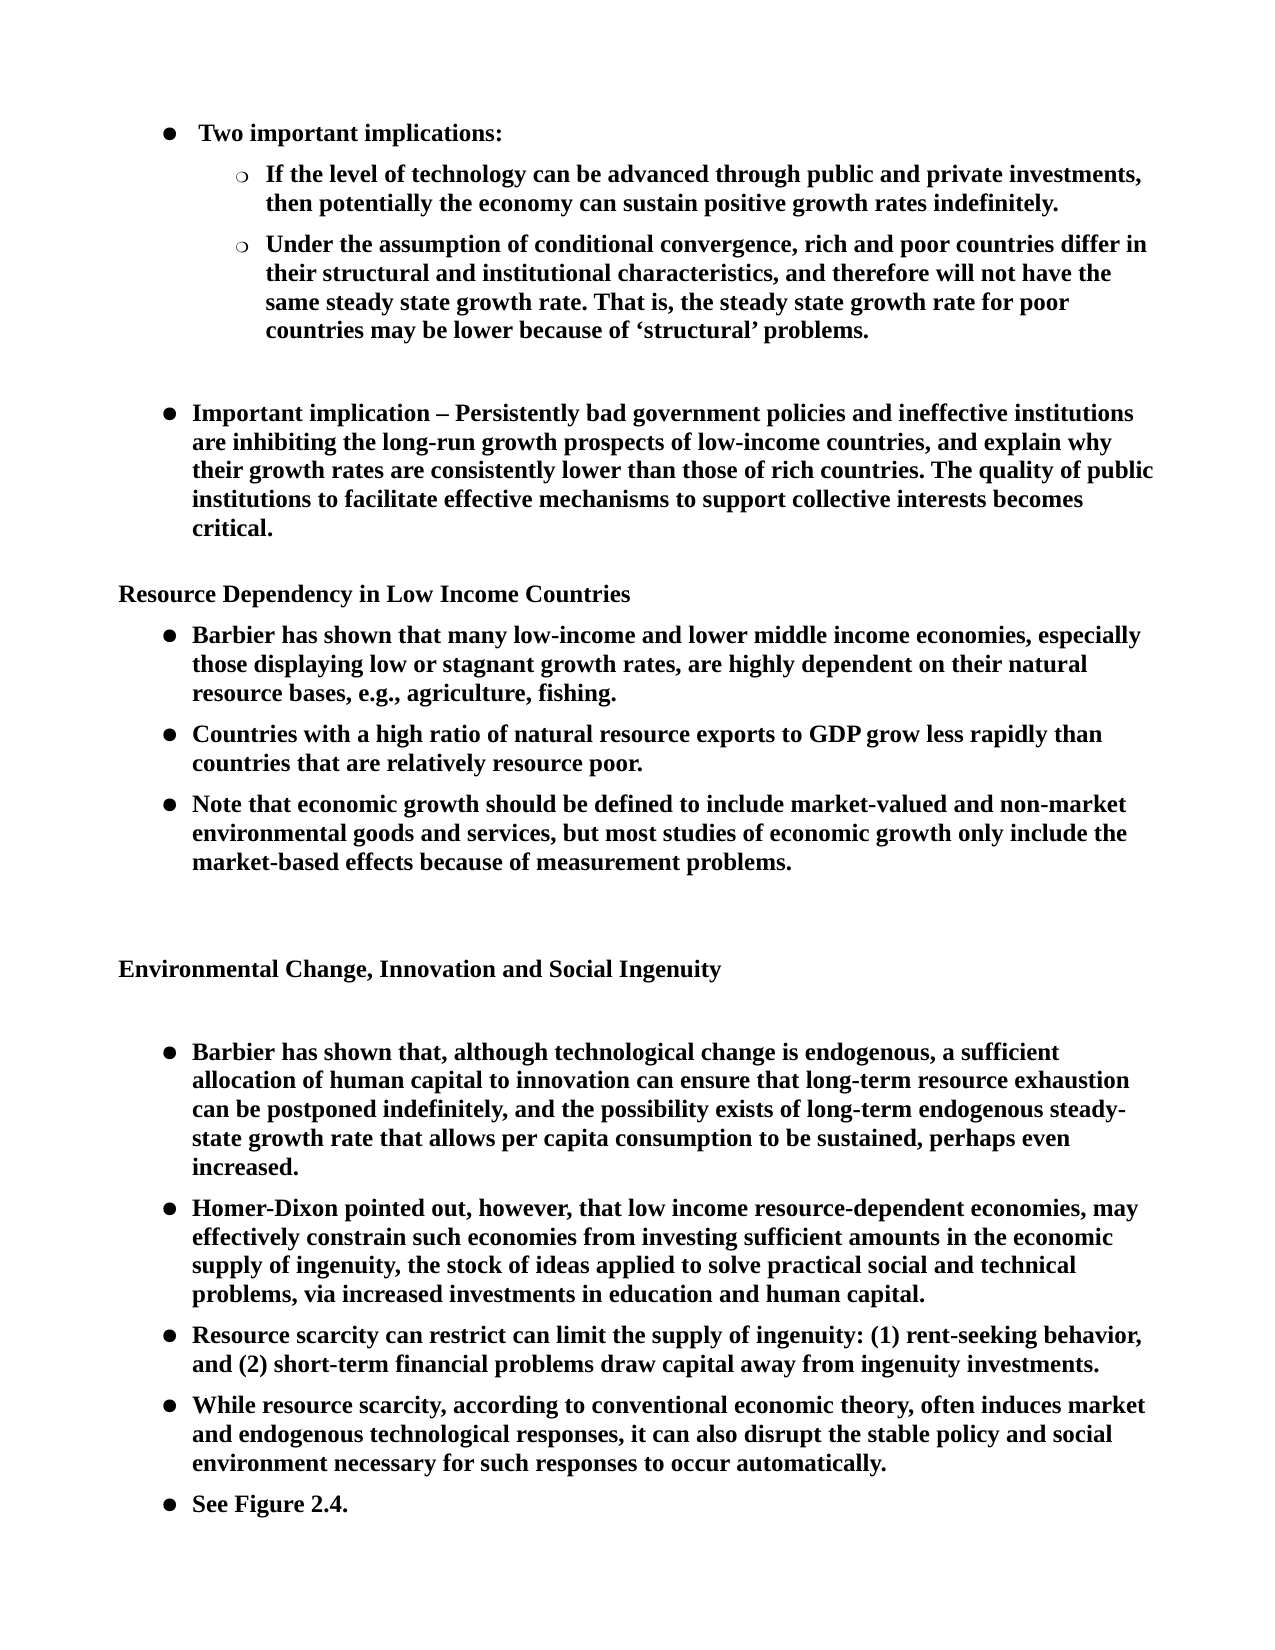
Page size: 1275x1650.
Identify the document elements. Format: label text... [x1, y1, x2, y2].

subtitle Environmental Change, Innovation and Social Ingenuity [118, 954, 1157, 983]
list Countries with a high ratio of natural resource exports to GDP grow less rapidly than countries that are relatively resource poor. [162, 719, 1157, 777]
list While resource scarcity, according to conventional economic theory, often induces market and endogenous technological responses, it can also disrupt the stable policy and social environment necessary for such responses to occur automatically. [162, 1391, 1157, 1477]
list Homer-Dixon pointed out, however, that low income resource-dependent economies, may effectively constrain such economies from investing sufficient amounts in the economic supply of ingenuity, the stock of ideas applied to solve practical social and technical problems, via increased investments in education and human capital. [162, 1193, 1157, 1308]
list If the level of technology can be advanced through public and private investments, then potentially the economy can sustain positive growth rates indefinitely. [236, 159, 1157, 217]
list Barbier has shown that many low-income and lower middle income economies, especially those displaying low or stagnant growth rates, are highly dependent on their natural resource bases, e.g., agriculture, fishing. [162, 621, 1157, 707]
list Note that economic growth should be defined to include market-valued and non-market environmental goods and services, but most studies of economic growth only include the market-based effects because of measurement problems. [162, 789, 1157, 876]
list Under the assumption of conditional convergence, rich and poor countries differ in their structural and institutional characteristics, and therefore will not have the same steady state growth rate. That is, the steady state growth rate for poor countries may be lower because of ‘structural’ problems. [236, 229, 1157, 344]
list Resource scarcity can restrict can limit the supply of ingenuity: (1) rent-seeking behavior, and (2) short-term financial problems draw capital away from ingenuity investments. [162, 1321, 1157, 1378]
list See Figure 2.4. [162, 1489, 1157, 1518]
subtitle Resource Dependency in Low Income Countries [118, 579, 1157, 608]
list Important implication – Persistently bad government policies and ineffective institutions are inhibiting the long-run growth prospects of low-income countries, and explain why their growth rates are consistently lower than those of rich countries. The quality of public institutions to facilitate effective mechanisms to support collective interests becomes critical. [162, 398, 1157, 542]
list Barbier has shown that, although technological change is endogenous, a sufficient allocation of human capital to innovation can ensure that long-term resource exhaustion can be postponed indefinitely, and the possibility exists of long-term endogenous steady-state growth rate that allows per capita consumption to be sustained, perhaps even increased. [162, 1037, 1157, 1181]
list Two important implications: [162, 118, 1157, 147]
